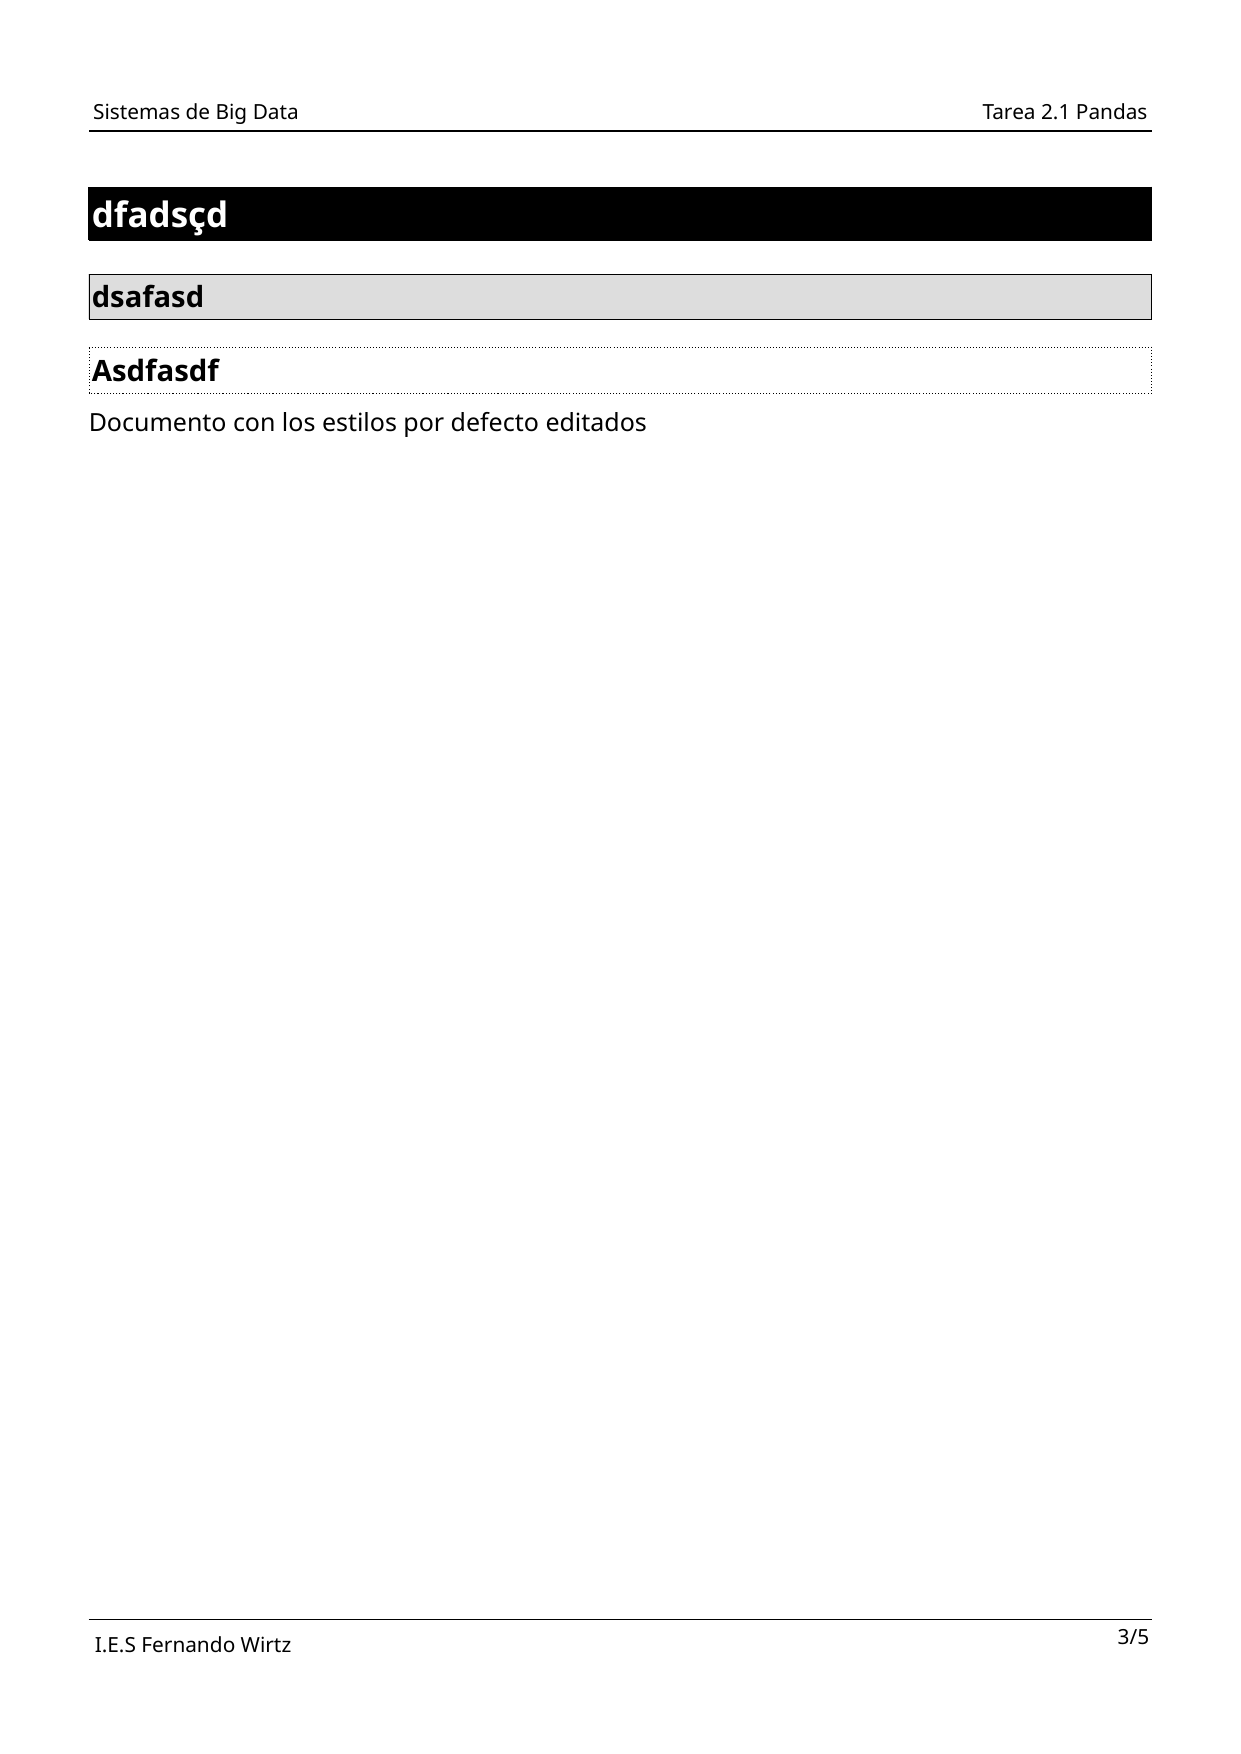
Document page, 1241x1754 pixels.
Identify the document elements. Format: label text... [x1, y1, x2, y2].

text Documento con los estilos por defecto editados [88, 405, 1152, 439]
subtitle Asdfasdf [88, 347, 1152, 393]
subtitle dsafasd [90, 275, 1151, 319]
subtitle dfadsçd [90, 188, 1151, 240]
